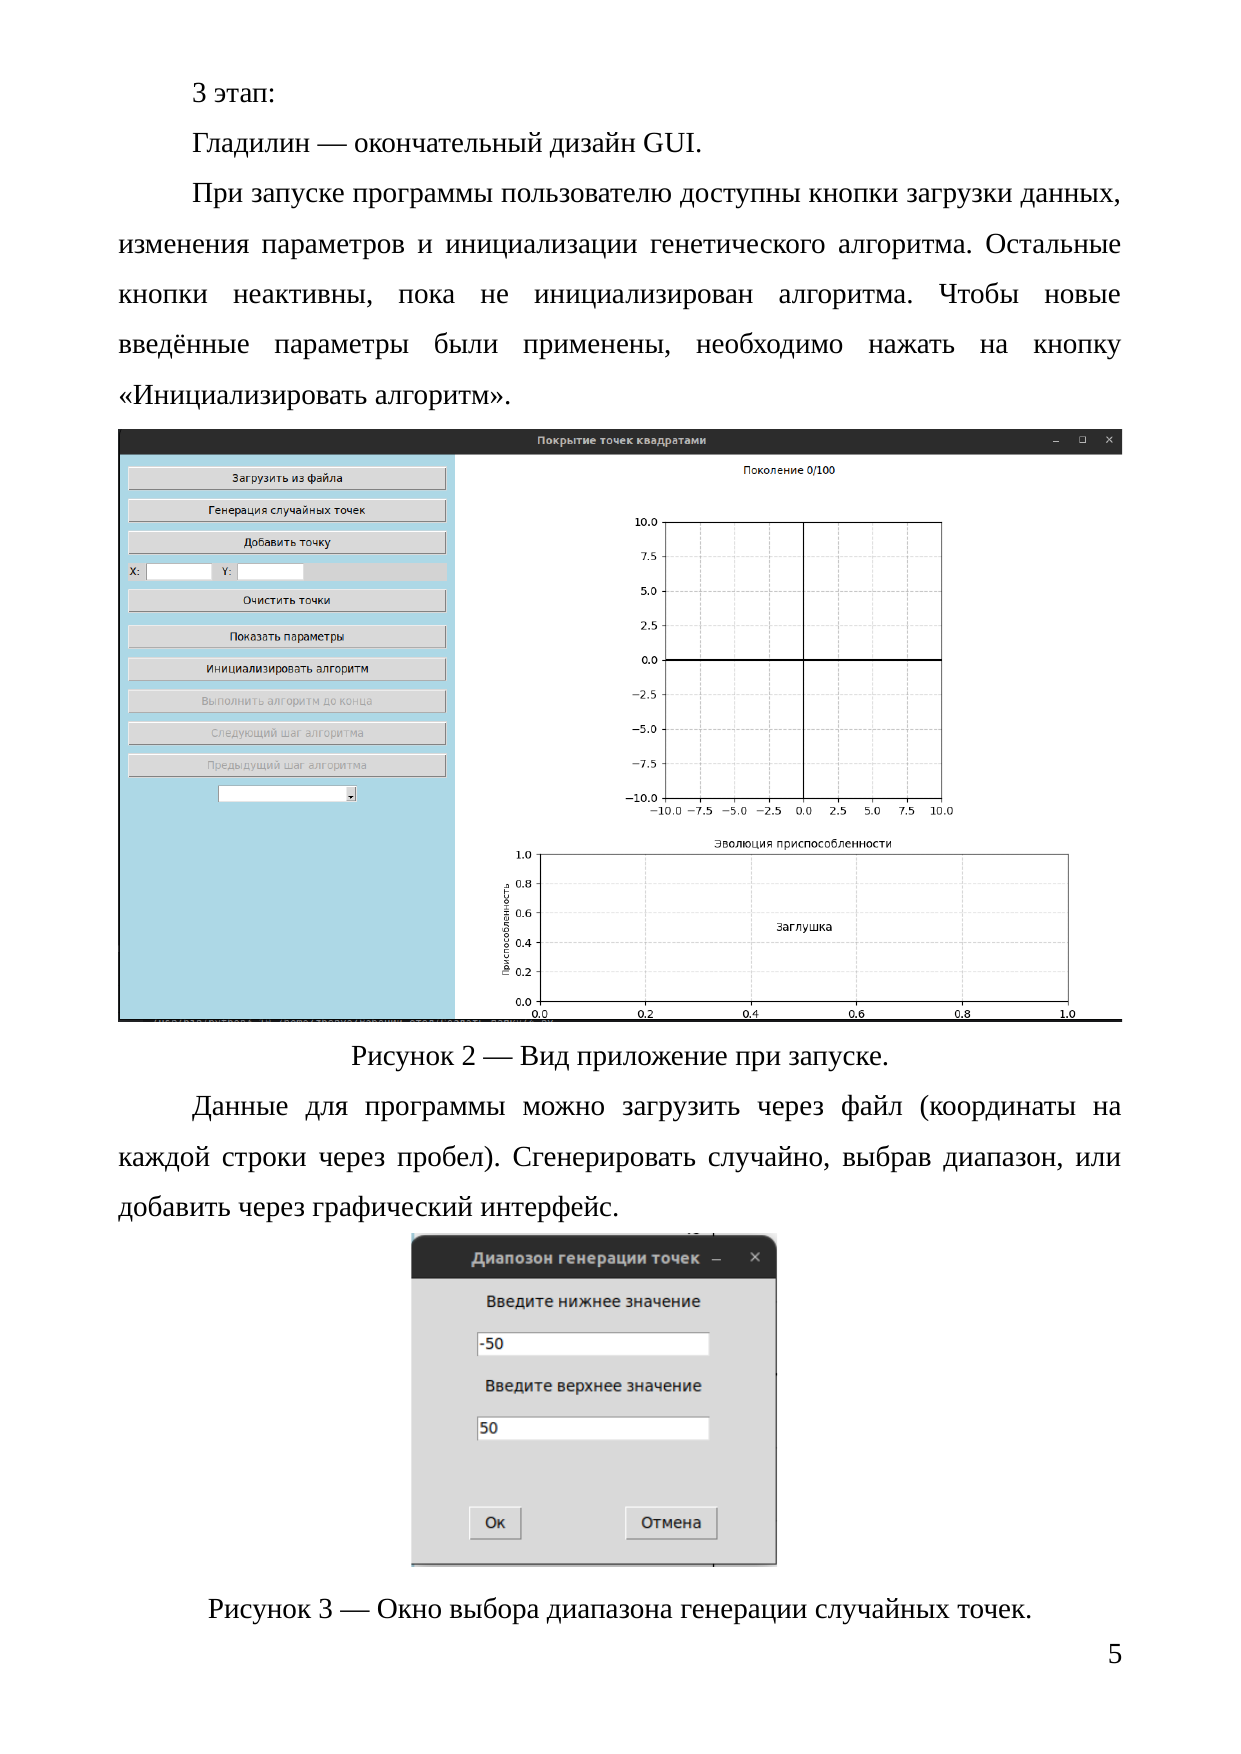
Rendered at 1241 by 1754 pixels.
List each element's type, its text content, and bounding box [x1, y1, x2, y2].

text Данные для программы можно загрузить через файл (координаты на каждой строки через пробел). Сгенерировать случайно, выбрав диапазон, или добавить через графический интерфейс. [118, 1088, 1122, 1223]
text Гладилин — окончательный дизайн GUI. [118, 125, 1122, 159]
text 3 этап: [118, 75, 1122, 108]
picture [118, 429, 1123, 1022]
text Рисунок 3 — Окно выбора диапазона генерации случайных точек. [118, 1592, 1122, 1625]
picture [411, 1233, 778, 1567]
text При запуске программы пользователю доступны кнопки загрузки данных, изменения параметров и инициализации генетического алгоритма. Остальные кнопки неактивны, пока не инициализирован алгоритма. Чтобы новые введённые параметры были применены, необходимо нажать на кнопку «Инициализировать алгоритм». [118, 176, 1122, 410]
text Рисунок 2 — Вид приложение при запуске. [118, 1022, 1122, 1072]
